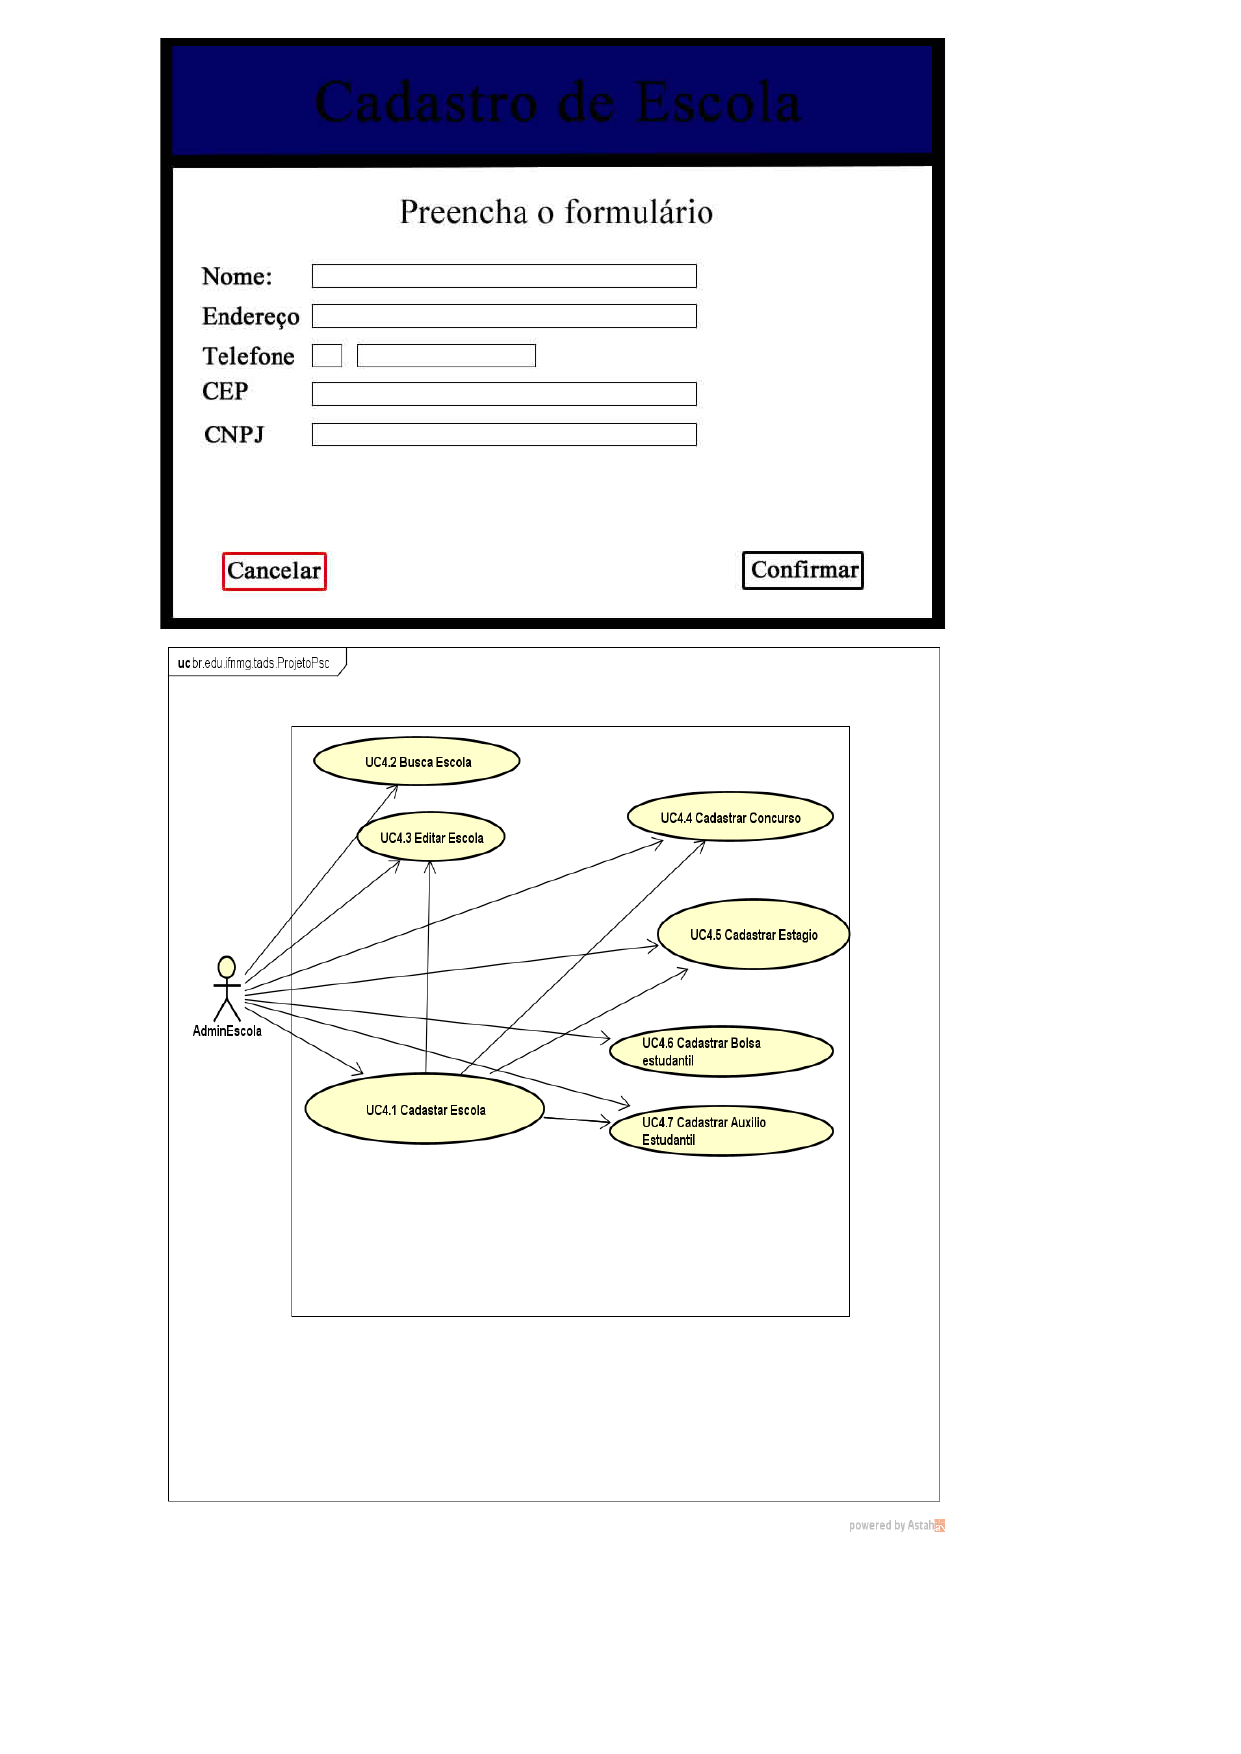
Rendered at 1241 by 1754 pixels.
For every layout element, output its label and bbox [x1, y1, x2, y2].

picture [159, 636, 948, 1536]
picture [160, 38, 947, 629]
